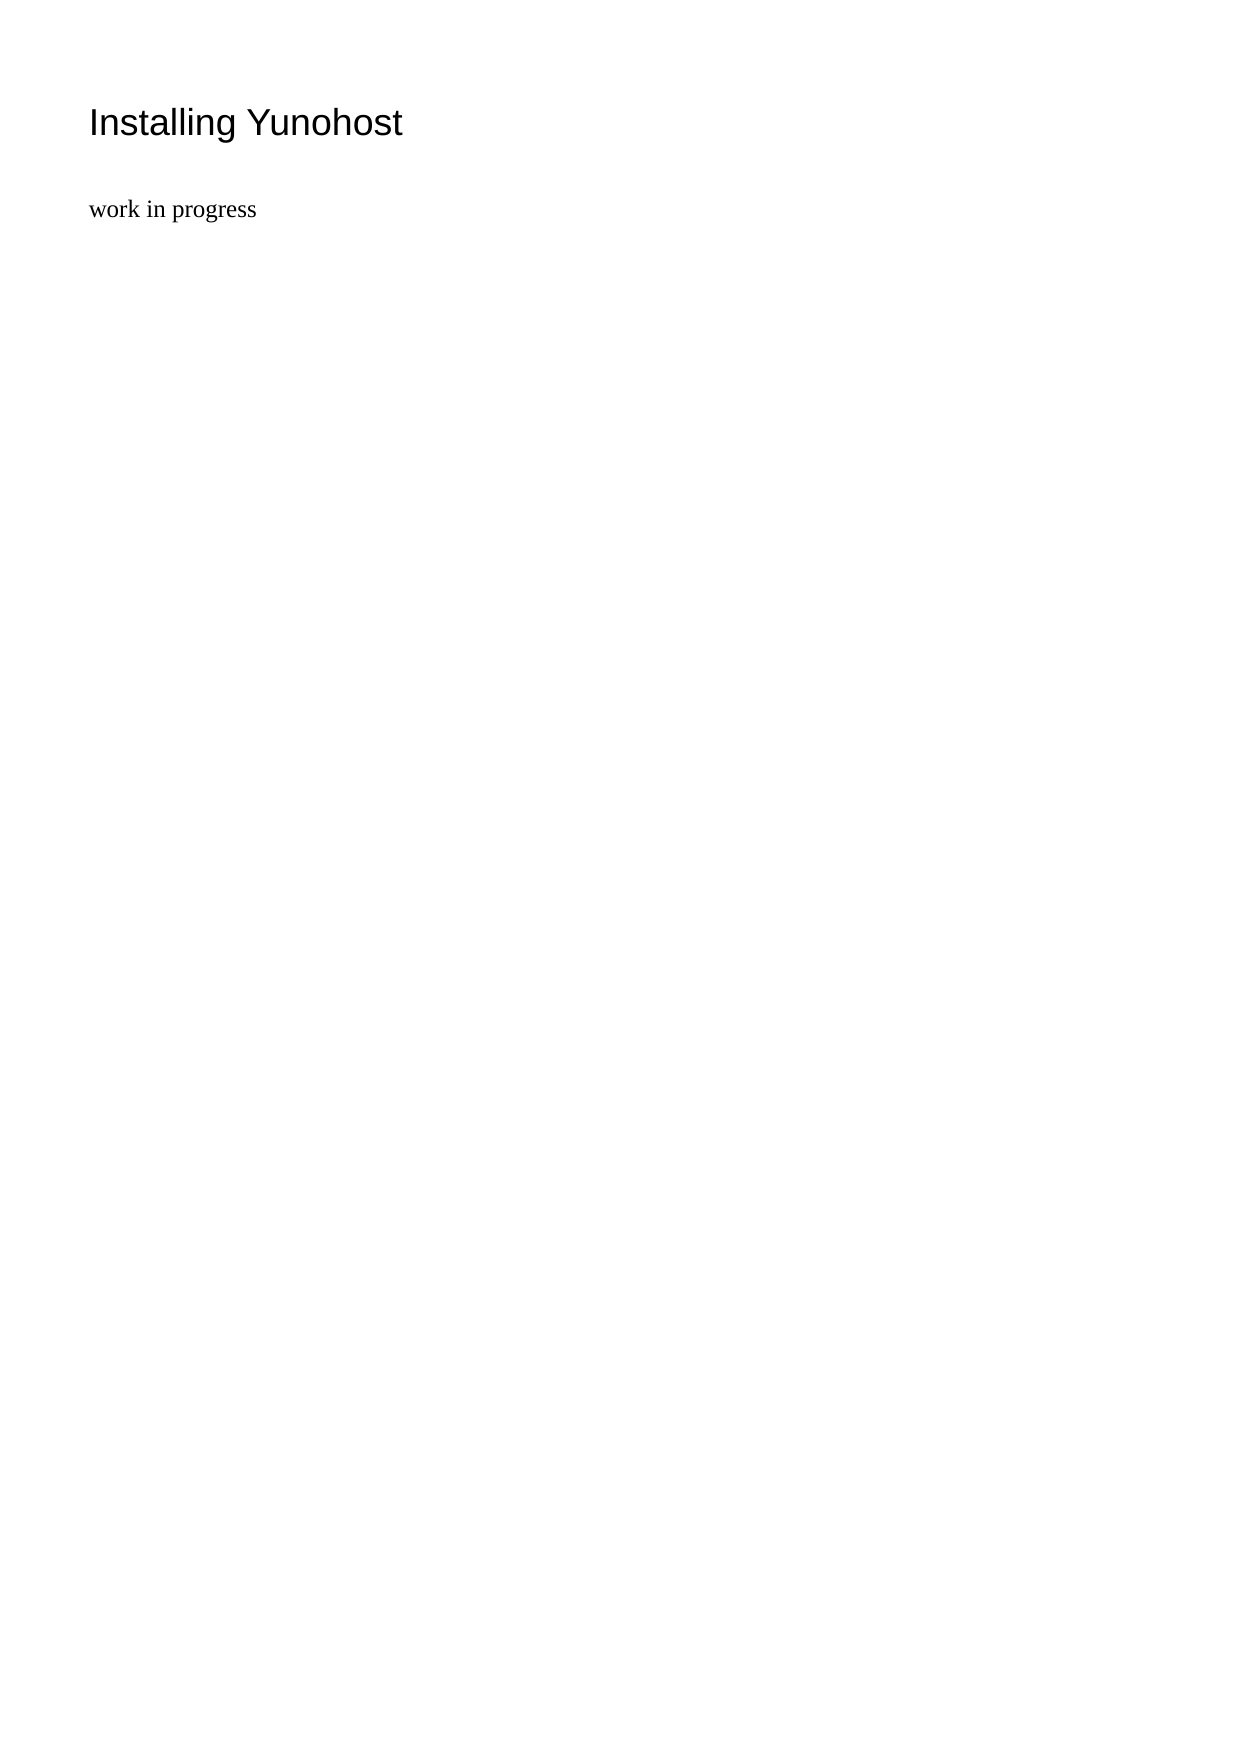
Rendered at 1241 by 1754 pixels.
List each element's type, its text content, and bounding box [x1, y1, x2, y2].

text work in progress [88, 194, 1152, 223]
subtitle Installing Yunohost [88, 100, 1152, 143]
